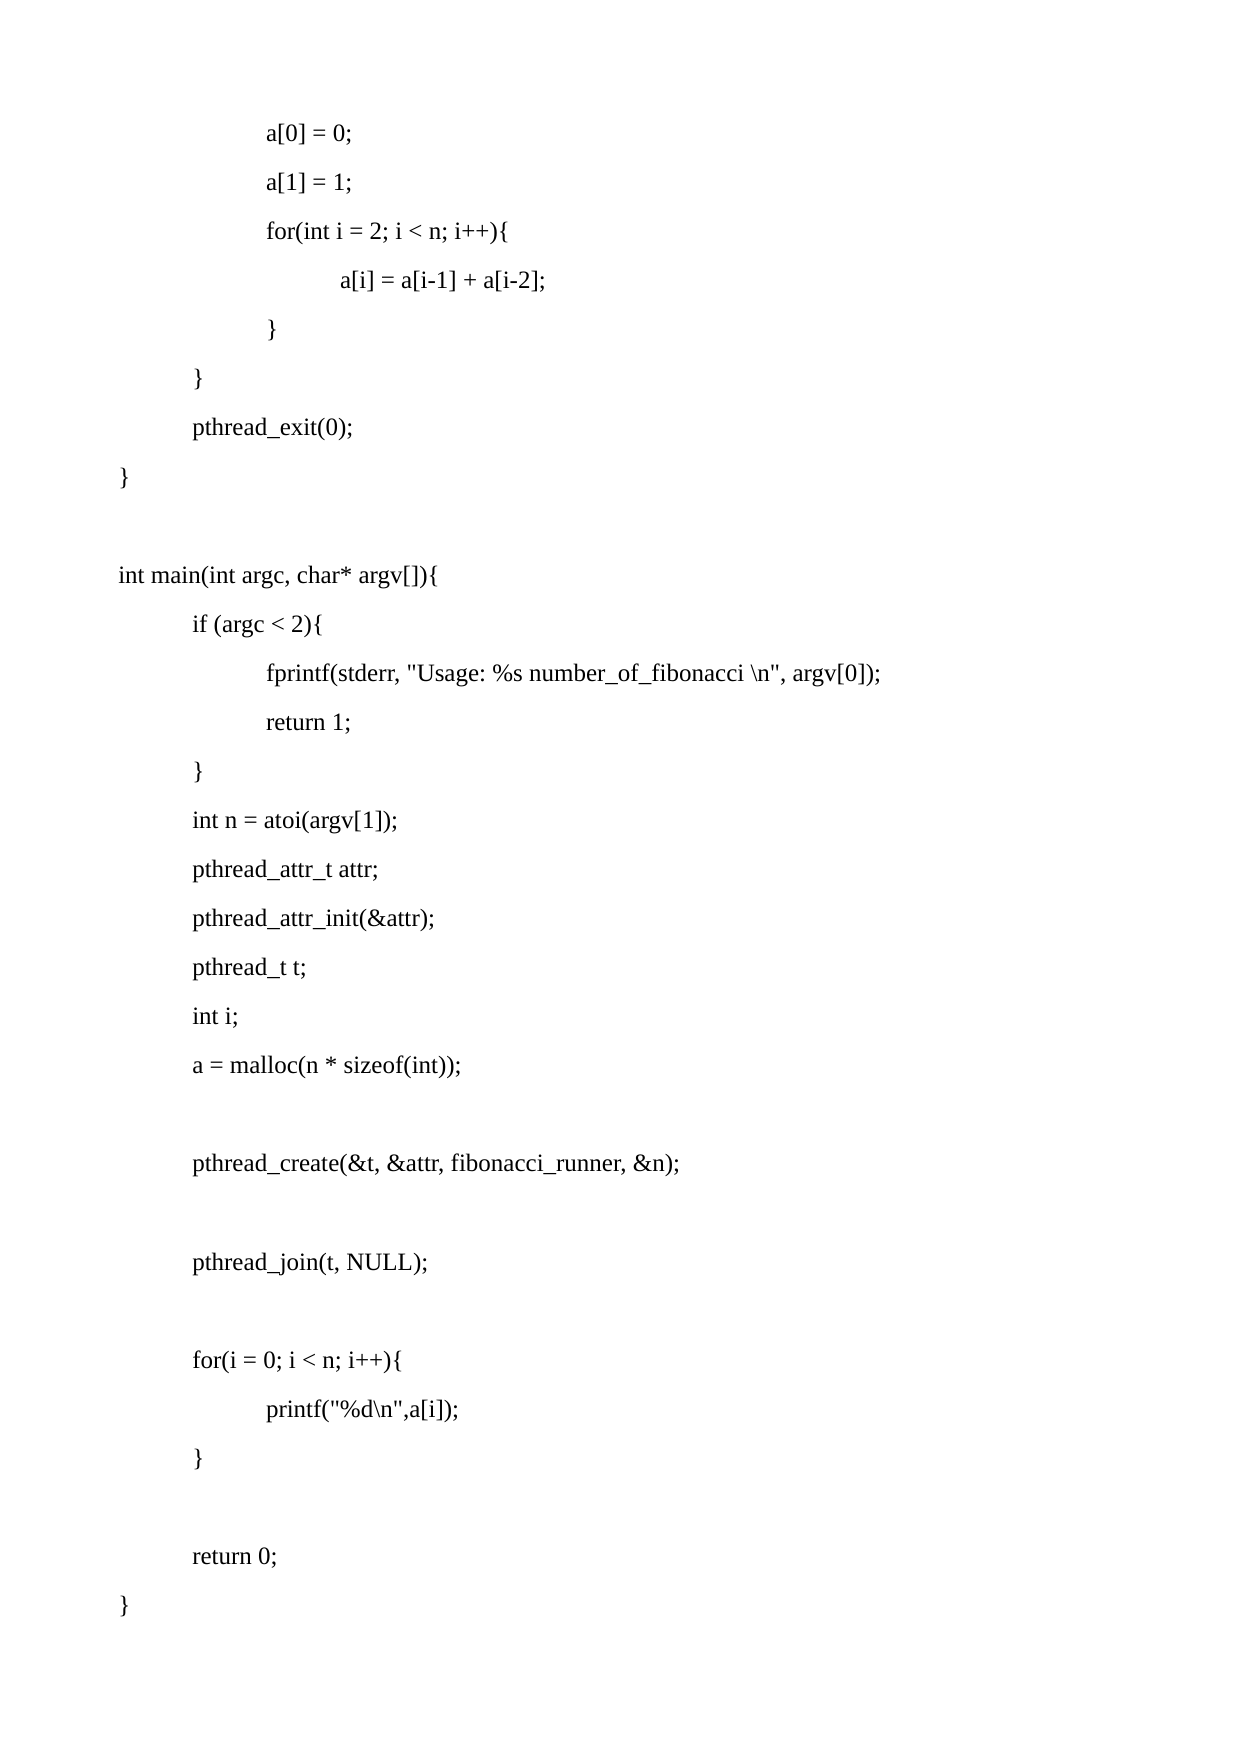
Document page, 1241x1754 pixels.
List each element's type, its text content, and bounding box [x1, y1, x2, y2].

text return 0; [118, 1541, 1122, 1570]
text int n = atoi(argv[1]); [118, 805, 1122, 834]
text printf("%d\n",a[i]); [118, 1394, 1122, 1422]
text pthread_attr_t attr; [118, 854, 1122, 883]
text } [118, 363, 1122, 392]
text pthread_attr_init(&attr); [118, 903, 1122, 932]
text return 1; [118, 707, 1122, 736]
text } [118, 462, 1122, 490]
text } [118, 756, 1122, 785]
text a[i] = a[i-1] + a[i-2]; [118, 265, 1122, 294]
text int i; [118, 1001, 1122, 1030]
text } [118, 1590, 1122, 1619]
text } [118, 1443, 1122, 1472]
text pthread_create(&t, &attr, fibonacci_runner, &n); [118, 1148, 1122, 1177]
text a[1] = 1; [118, 167, 1122, 196]
text a[0] = 0; [118, 118, 1122, 147]
text int main(int argc, char* argv[]){ [118, 560, 1122, 588]
text fprintf(stderr, "Usage: %s number_of_fibonacci \n", argv[0]); [118, 658, 1122, 687]
text } [118, 314, 1122, 343]
text if (argc < 2){ [118, 609, 1122, 637]
text for(i = 0; i < n; i++){ [118, 1345, 1122, 1373]
text a = malloc(n * sizeof(int)); [118, 1050, 1122, 1079]
text pthread_t t; [118, 952, 1122, 981]
text pthread_exit(0); [118, 412, 1122, 441]
text pthread_join(t, NULL); [118, 1247, 1122, 1275]
text for(int i = 2; i < n; i++){ [118, 216, 1122, 245]
